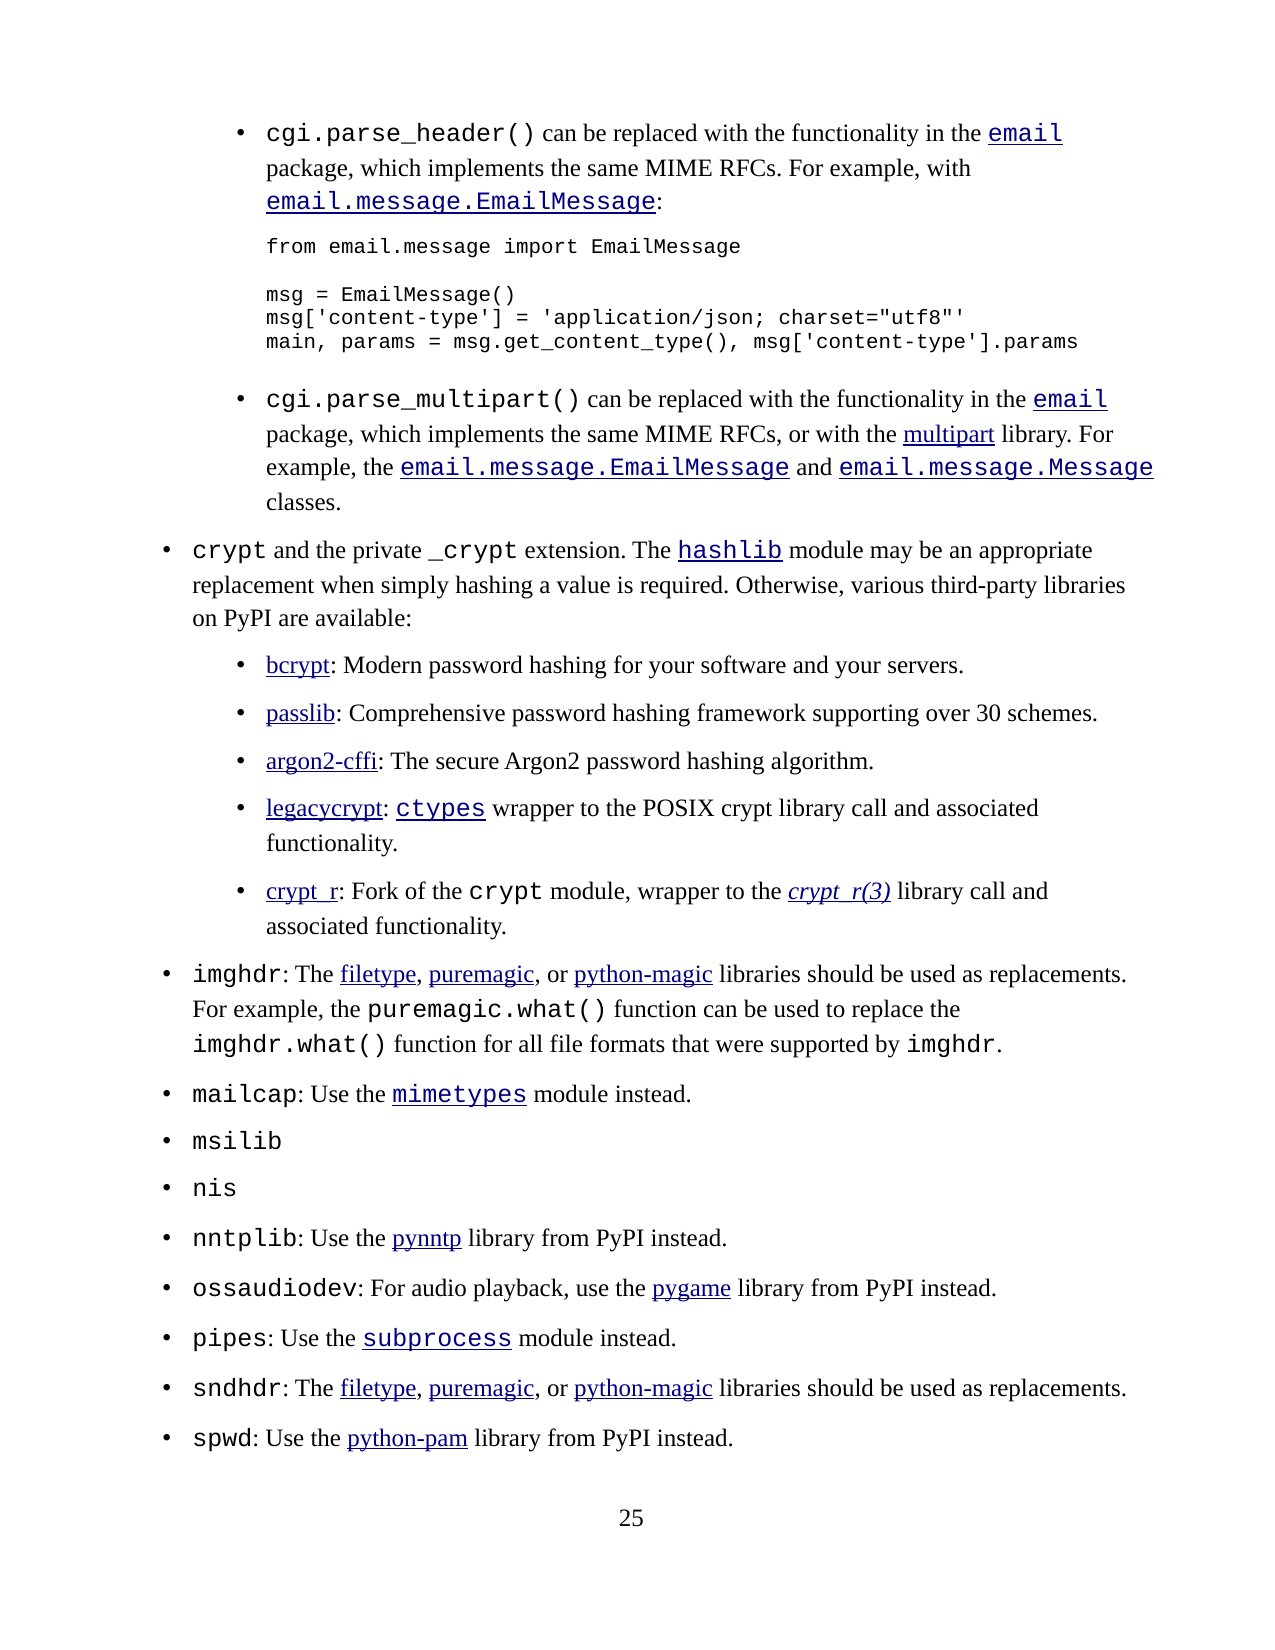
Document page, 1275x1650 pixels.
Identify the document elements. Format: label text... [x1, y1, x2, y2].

list cgi.parse_multipart() can be replaced with the functionality in the email package, which implements the same MIME RFCs, or with the multipart library. For example, the email.message.EmailMessage and email.message.Message classes. [236, 384, 1157, 516]
list nis [162, 1176, 1157, 1204]
list msg = EmailMessage() [236, 283, 1157, 307]
list crypt_r: Fork of the crypt module, wrapper to the crypt_r(3) library call and associated functionality. [236, 876, 1157, 940]
list crypt and the private _crypt extension. The hashlib module may be an appropriate replacement when simply hashing a value is required. Otherwise, various third-party libraries on PyPI are available: [162, 535, 1157, 632]
list sndhdr: The filetype, puremagic, or python-magic libraries should be used as replacements. [162, 1373, 1157, 1404]
list main, params = msg.get_content_type(), msg['content-type'].params [236, 331, 1157, 354]
list argon2-cffi: The secure Argon2 password hashing algorithm. [236, 746, 1157, 774]
list bcrypt: Modern password hashing for your software and your servers. [236, 651, 1157, 679]
list msg['content-type'] = 'application/json; charset="utf8"' [236, 307, 1157, 331]
list passlib: Comprehensive password hashing framework supporting over 30 schemes. [236, 698, 1157, 727]
list from email.message import EmailMessage [236, 236, 1157, 260]
list cgi.parse_header() can be replaced with the functionality in the email package, which implements the same MIME RFCs. For example, with email.message.EmailMessage: [236, 118, 1157, 217]
list imghdr: The filetype, puremagic, or python-magic libraries should be used as replacements. For example, the puremagic.what() function can be used to replace the imghdr.what() function for all file formats that were supported by imghdr. [162, 959, 1157, 1060]
list spwd: Use the python-pam library from PyPI instead. [162, 1423, 1157, 1454]
list pipes: Use the subprocess module instead. [162, 1323, 1157, 1354]
list nntplib: Use the pynntp library from PyPI instead. [162, 1223, 1157, 1254]
list mailcap: Use the mimetypes module instead. [162, 1079, 1157, 1110]
list msilib [162, 1129, 1157, 1157]
list legacycrypt: ctypes wrapper to the POSIX crypt library call and associated functionality. [236, 793, 1157, 857]
list ossaudiodev: For audio playback, use the pygame library from PyPI instead. [162, 1273, 1157, 1304]
